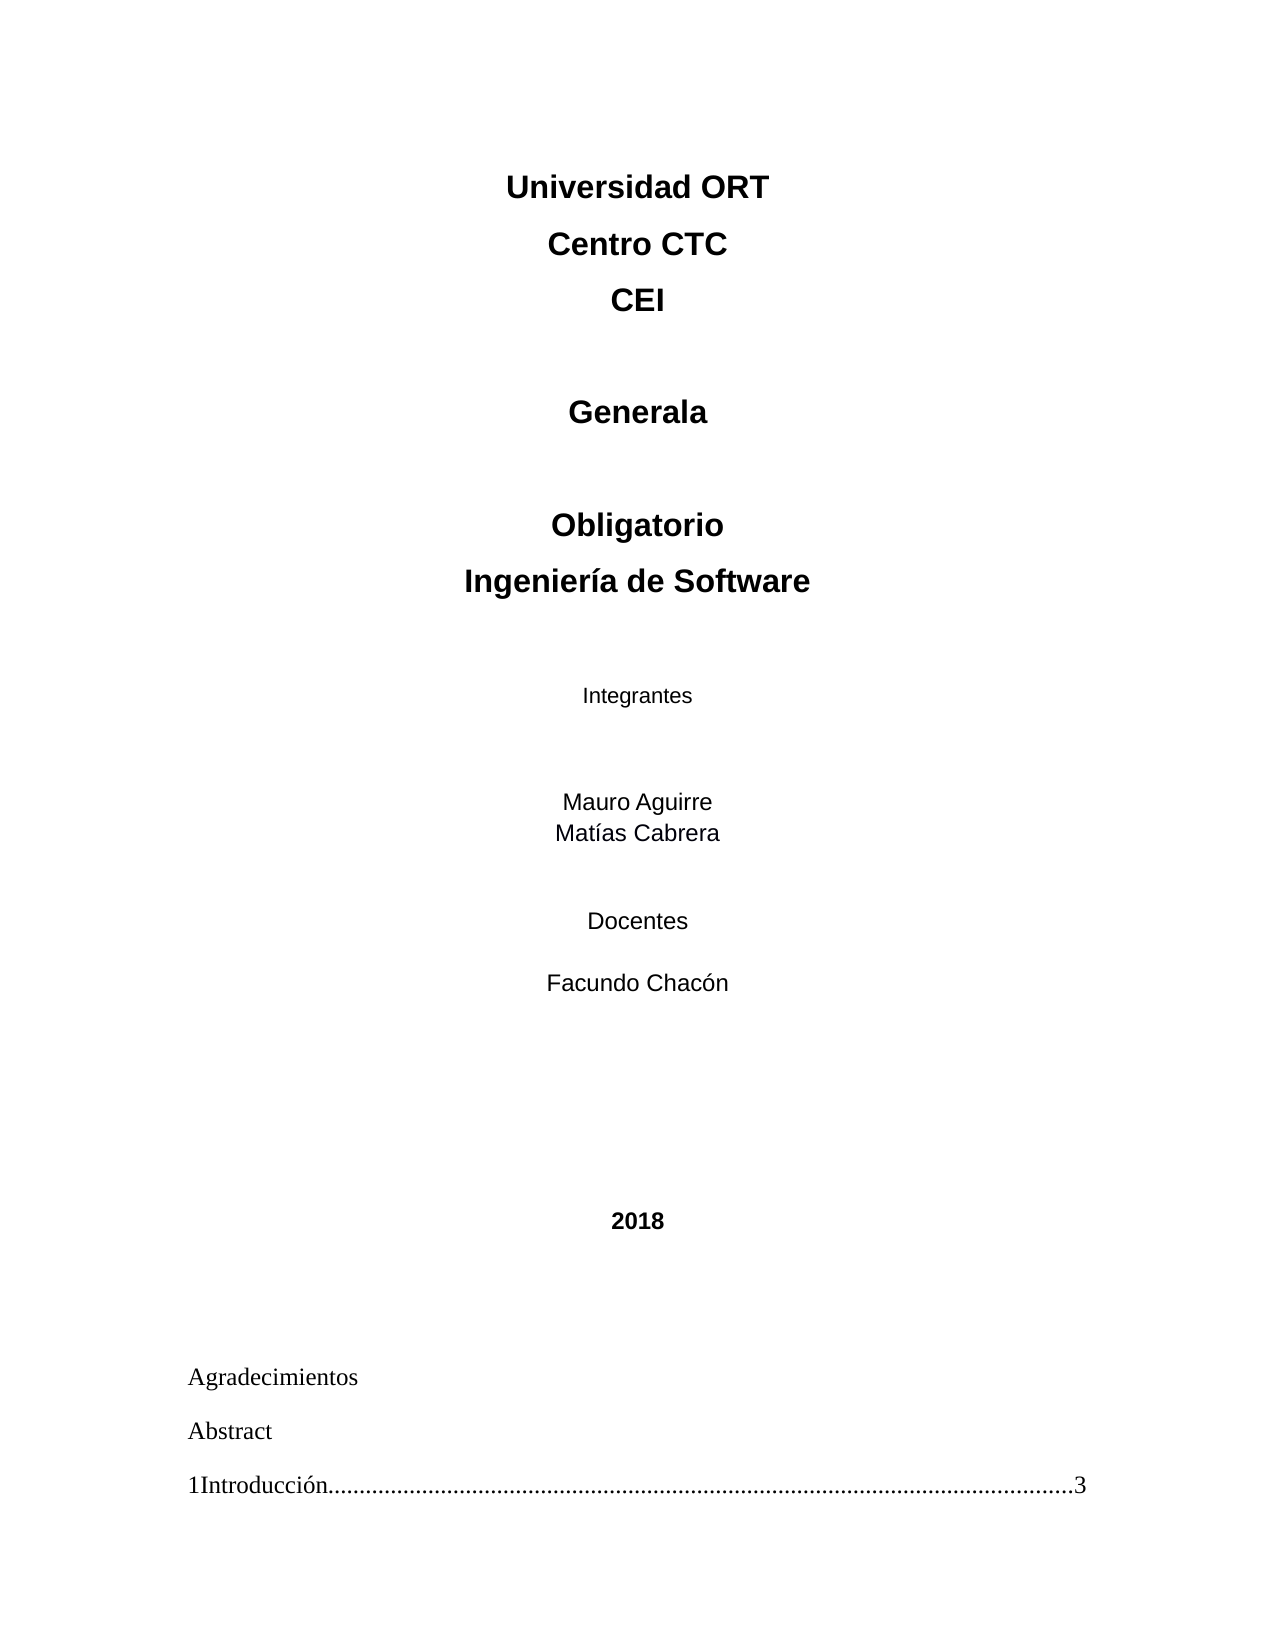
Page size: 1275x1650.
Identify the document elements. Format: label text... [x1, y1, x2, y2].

text Centro CTC [187, 231, 1087, 256]
text 2018 [187, 1206, 1087, 1231]
subtitle Agradecimientos [187, 1362, 1087, 1391]
text Ingeniería de Software [187, 569, 1087, 594]
text Docentes [187, 906, 1087, 931]
text Integrantes [187, 681, 1087, 706]
text Obligatorio [187, 512, 1087, 537]
text CEI [187, 287, 1087, 312]
text Generala [187, 400, 1087, 425]
text Universidad ORT [187, 175, 1087, 200]
text 1 Introducción 3 [187, 1470, 1087, 1499]
text Matías Cabrera [187, 819, 1087, 844]
text Facundo Chacón [187, 969, 1087, 994]
text Mauro Aguirre [187, 787, 1087, 812]
subtitle Abstract [187, 1416, 1087, 1445]
